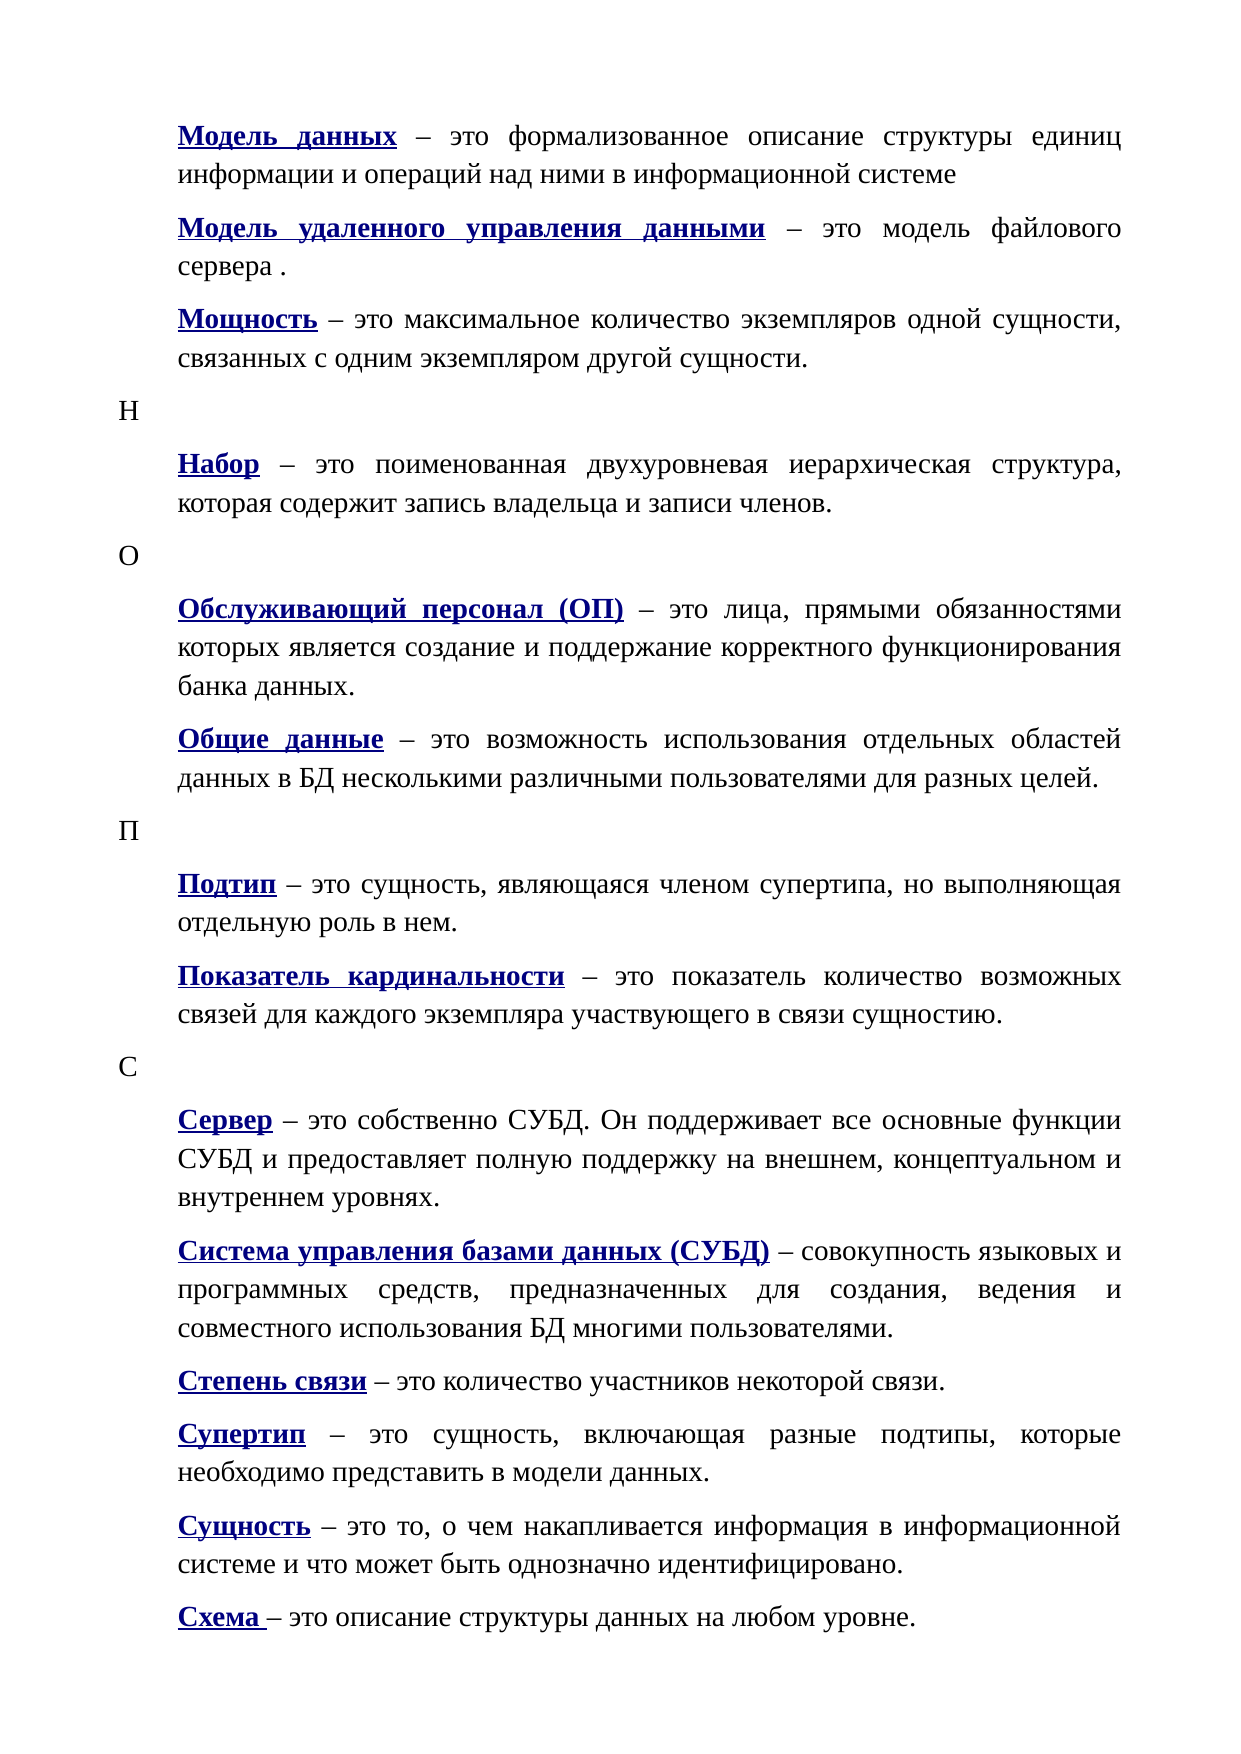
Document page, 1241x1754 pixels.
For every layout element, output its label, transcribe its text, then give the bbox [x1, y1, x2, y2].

text Степень связи – это количество участников некоторой связи. [177, 1363, 1122, 1396]
text Н [118, 393, 1122, 427]
text Супертип – это сущность, включающая разные подтипы, которые необходимо представить в модели данных. [177, 1416, 1122, 1488]
text П [118, 813, 1122, 846]
text Система управления базами данных (СУБД) – совокупность языковых и программных средств, предназначенных для создания, ведения и совместного использования БД многими пользователями. [177, 1233, 1122, 1343]
text Мощность – это максимальное количество экземпляров одной сущности, связанных с одним экземпляром другой сущности. [177, 301, 1122, 373]
text Набор – это поименованная двухуровневая иерархическая структура, которая содержит запись владельца и записи членов. [177, 446, 1122, 518]
text О [118, 538, 1122, 571]
text Схема – это описание структуры данных на любом уровне. [177, 1599, 1122, 1633]
text Подтип – это сущность, являющаяся членом супертипа, но выполняющая отдельную роль в нем. [177, 866, 1122, 938]
text Общие данные – это возможность использования отдельных областей данных в БД несколькими различными пользователями для разных целей. [177, 721, 1122, 793]
text Сервер – это собственно СУБД. Он поддерживает все основные функции СУБД и предоставляет полную поддержку на внешнем, концептуальном и внутреннем уровнях. [177, 1102, 1122, 1213]
text Модель удаленного управления данными – это модель файлового сервера . [177, 210, 1122, 282]
text Модель данных – это формализованное описание структуры единиц информации и операций над ними в информационной системе [177, 118, 1122, 190]
text Сущность – это то, о чем накапливается информация в информационной системе и что может быть однозначно идентифицировано. [177, 1508, 1122, 1580]
text С [118, 1049, 1122, 1083]
text Обслуживающий персонал (ОП) – это лица, прямыми обязанностями которых является создание и поддержание корректного функционирования банка данных. [177, 591, 1122, 702]
text Показатель кардинальности – это показатель количество возможных связей для каждого экземпляра участвующего в связи сущностию. [177, 958, 1122, 1030]
